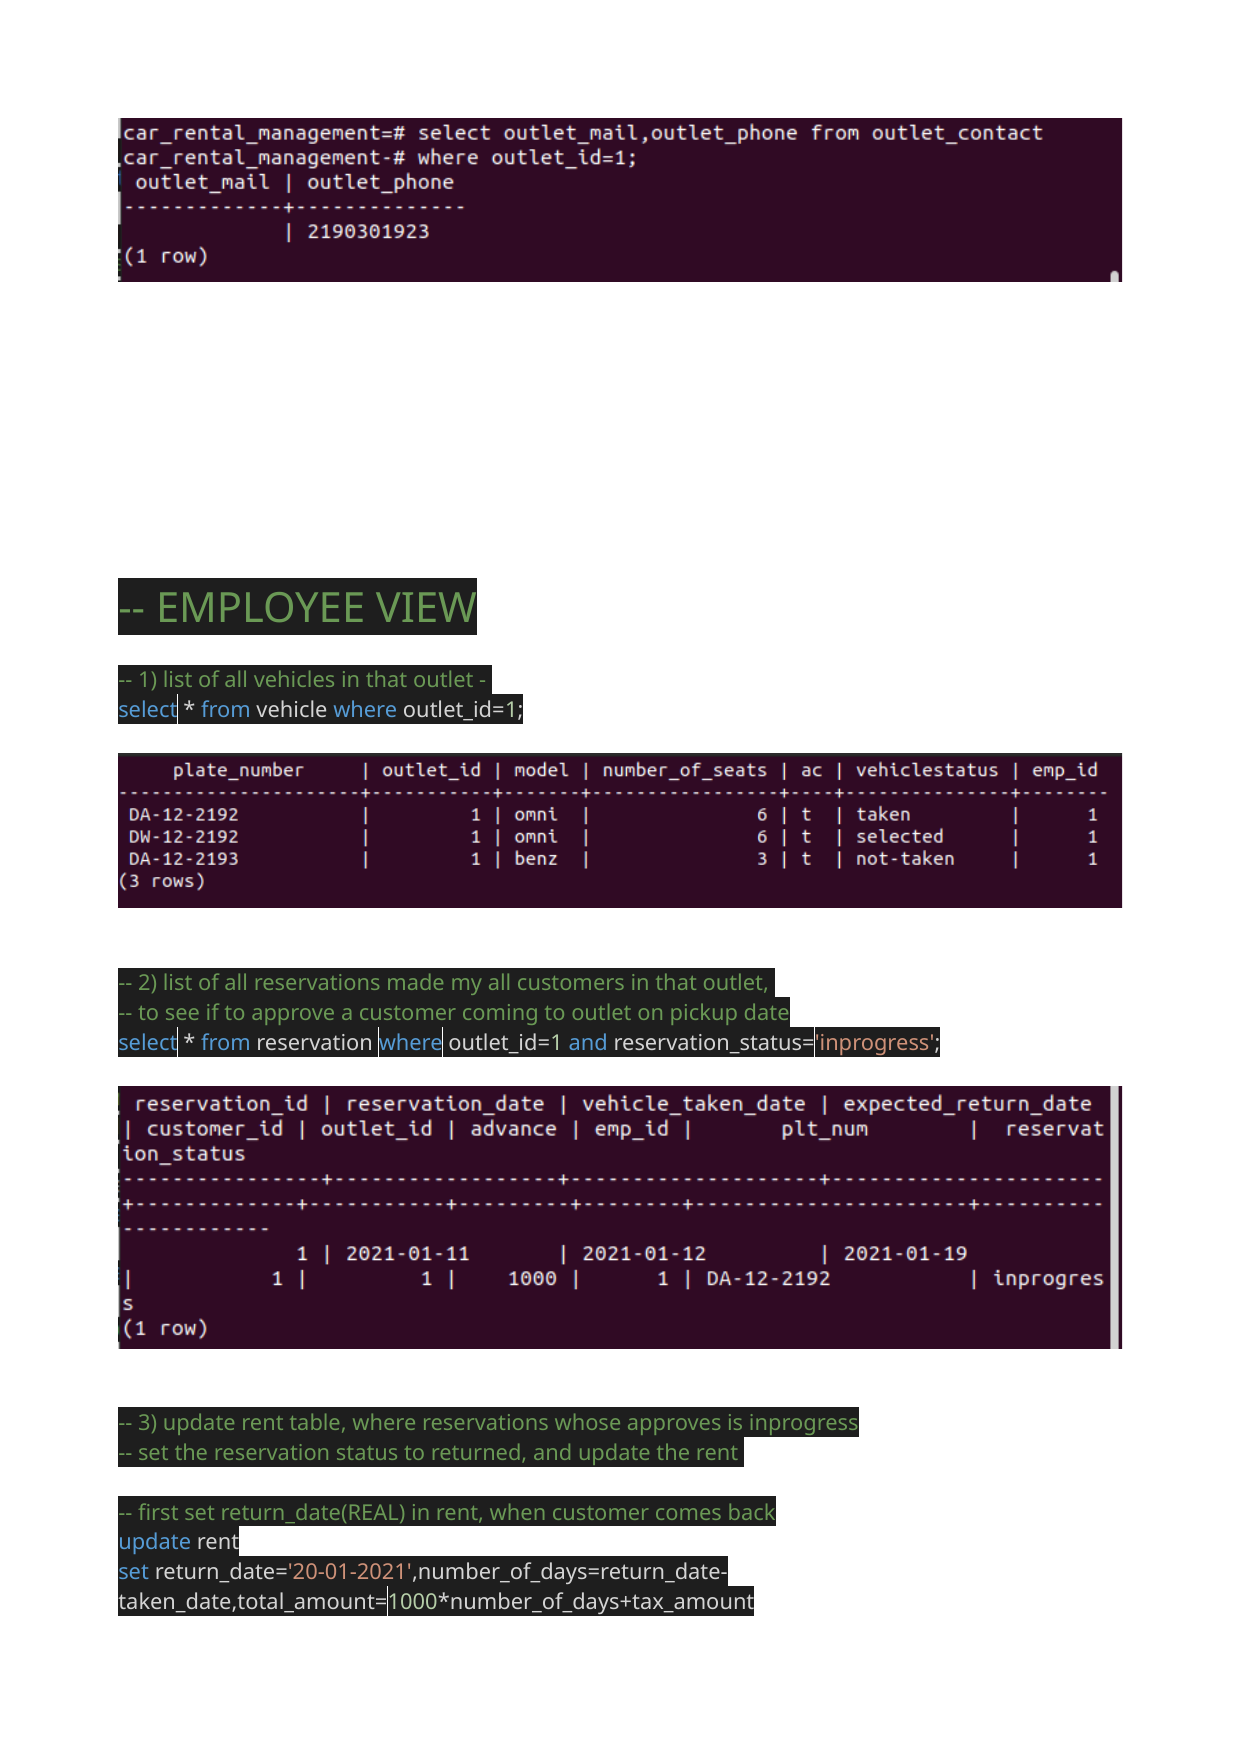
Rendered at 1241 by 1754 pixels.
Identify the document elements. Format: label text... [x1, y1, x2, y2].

text -- set the reservation status to returned, and update the rent [118, 1437, 1122, 1467]
text -- 2) list of all reservations made my all customers in that outlet, [118, 967, 1122, 997]
text update rent [118, 1526, 1122, 1556]
text -- 3) update rent table, where reservations whose approves is inprogress [118, 1407, 1122, 1437]
picture [118, 1086, 1123, 1349]
text -- EMPLOYEE VIEW [118, 578, 1122, 635]
text select * from reservation where outlet_id=1 and reservation_status='inprogress'; [118, 1027, 1122, 1057]
text -- first set return_date(REAL) in rent, when customer comes back [118, 1496, 1122, 1526]
text select * from vehicle where outlet_id=1; [118, 694, 1122, 724]
text -- 1) list of all vehicles in that outlet - [118, 664, 1122, 694]
picture [118, 753, 1123, 908]
text -- to see if to approve a customer coming to outlet on pickup date [118, 997, 1122, 1027]
picture [118, 118, 1123, 282]
text set return_date='20-01-2021',number_of_days=return_date-taken_date,total_amount=1000*number_of_days+tax_amount [118, 1556, 1122, 1616]
